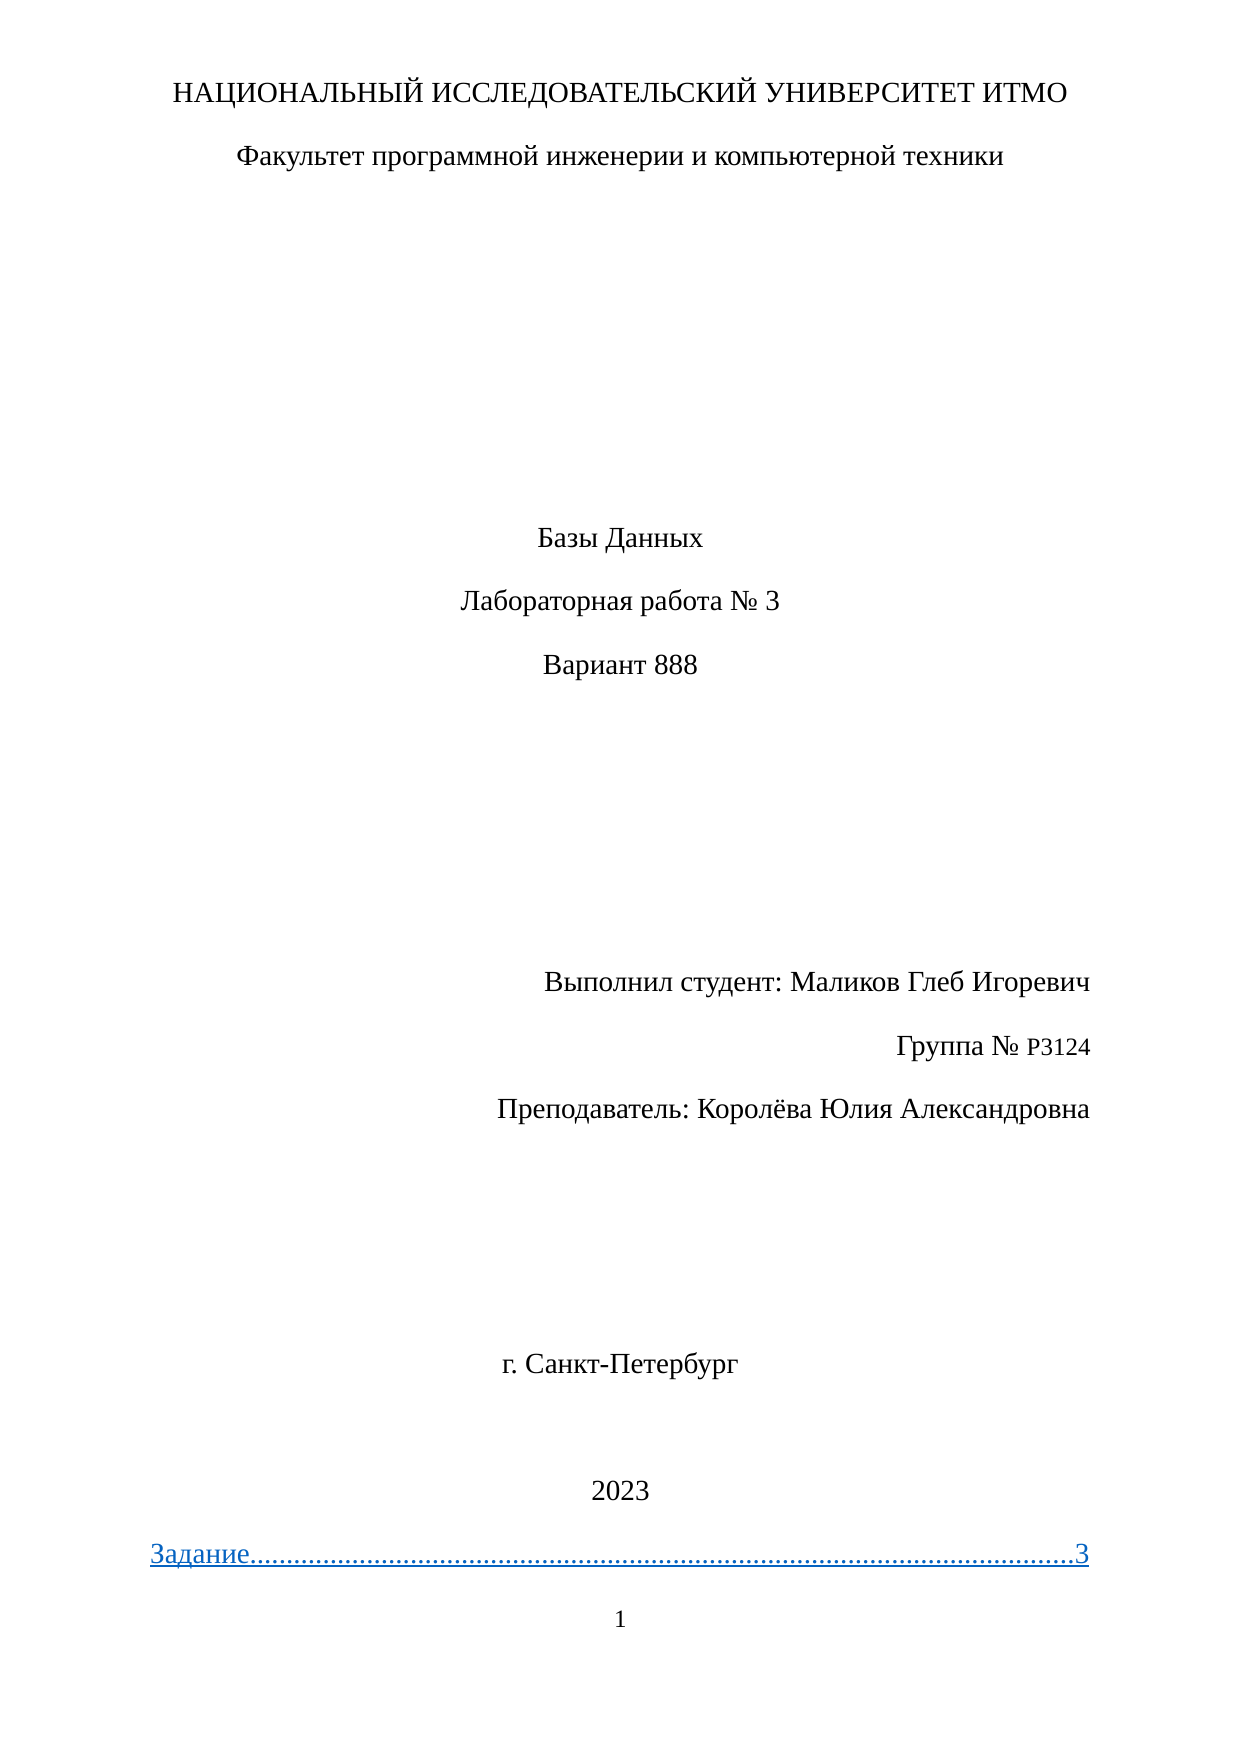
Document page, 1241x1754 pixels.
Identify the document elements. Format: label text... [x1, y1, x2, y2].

text НАЦИОНАЛЬНЫЙ ИССЛЕДОВАТЕЛЬСКИЙ УНИВЕРСИТЕТ ИТМО [150, 75, 1090, 108]
text Группа № Р3124 [150, 1028, 1090, 1062]
text 2023 [150, 1473, 1090, 1506]
text Вариант 888 [150, 647, 1090, 680]
text г. Санкт-Петербург [150, 1346, 1090, 1379]
text Преподаватель: Королёва Юлия Александровна [150, 1092, 1090, 1125]
text Лабораторная работа № 3 [150, 583, 1090, 617]
text Задание 3 [150, 1536, 1090, 1570]
text Факультет программной инженерии и компьютерной техники [150, 138, 1090, 172]
text Выполнил студент: Маликов Глеб Игоревич [150, 964, 1090, 998]
text Базы Данных [150, 520, 1090, 553]
